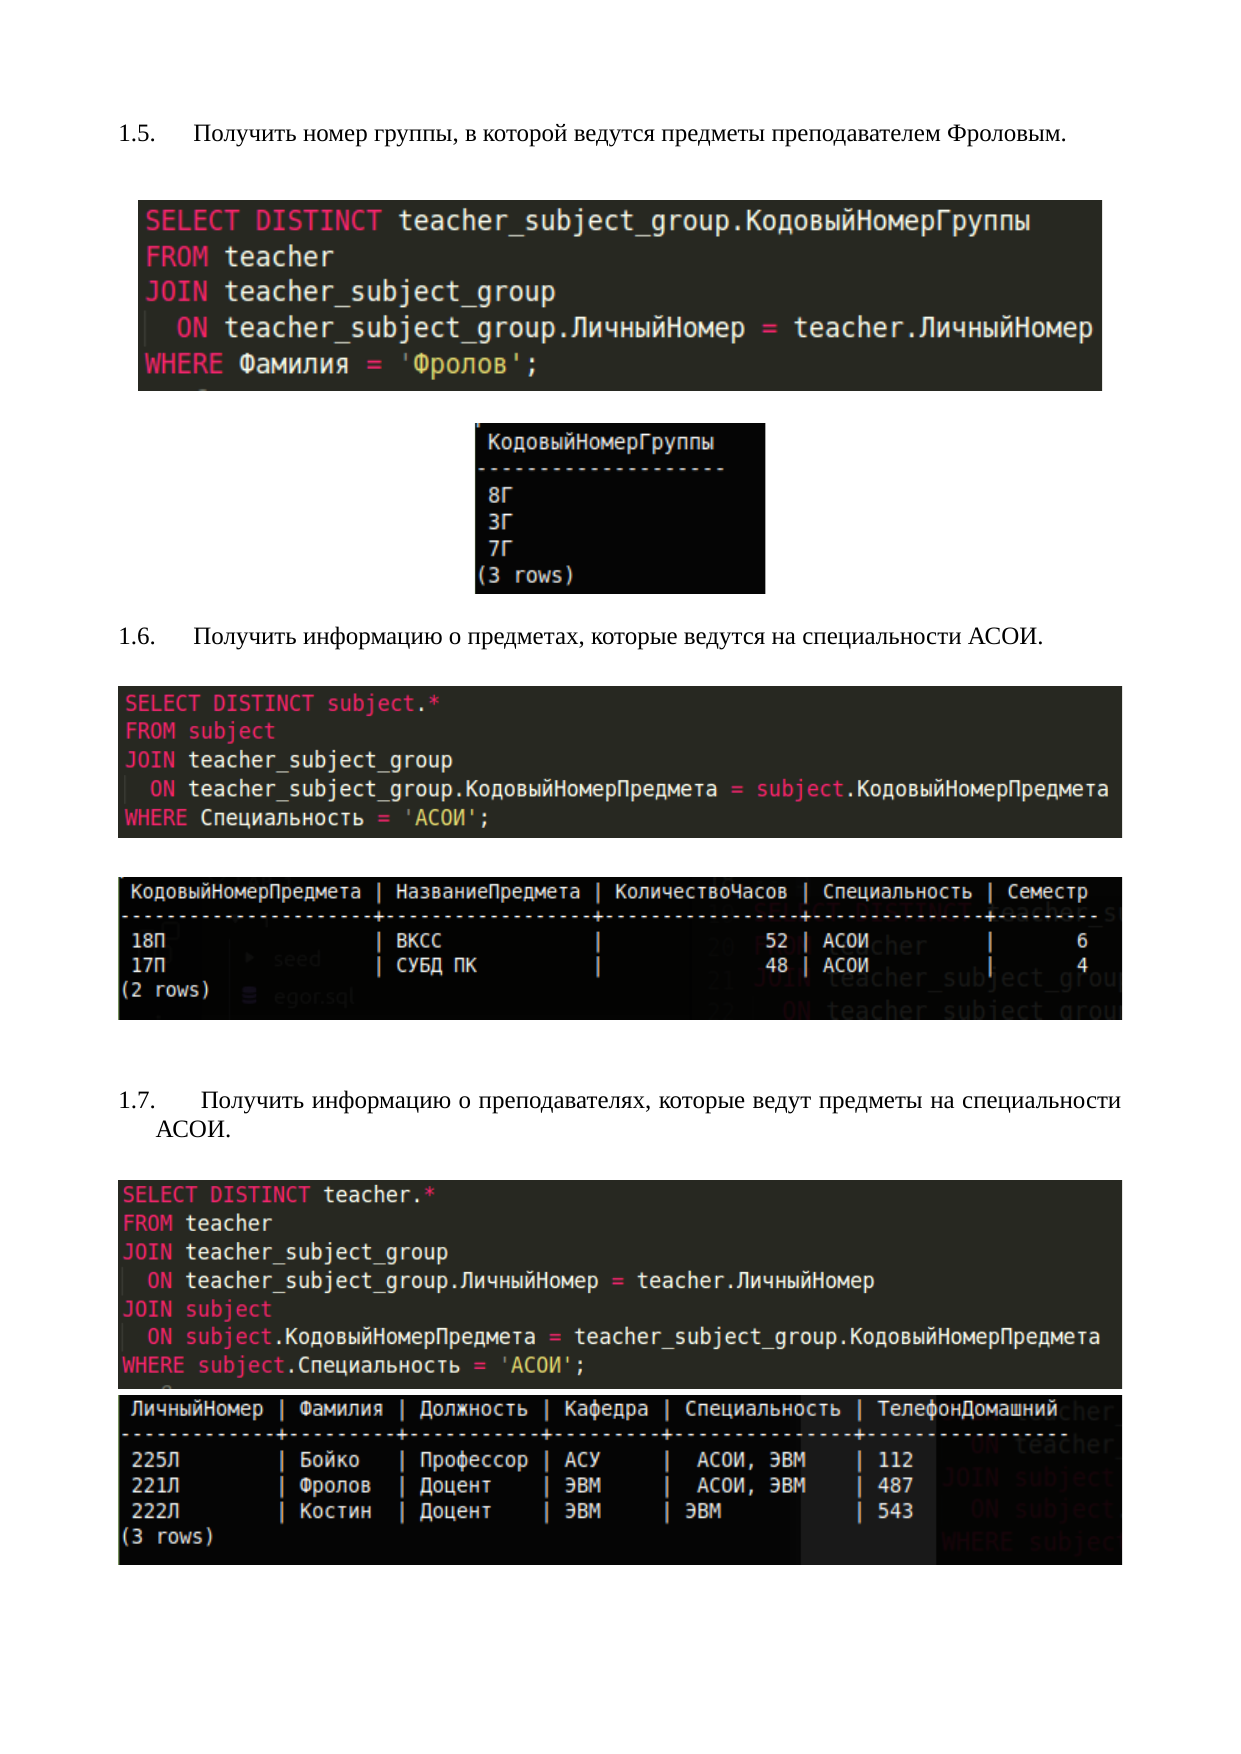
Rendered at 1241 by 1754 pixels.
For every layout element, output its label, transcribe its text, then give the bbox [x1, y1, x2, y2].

picture [118, 877, 1123, 1020]
list Получить номер группы, в которой ведутся предметы преподавателем Фроловым. [118, 118, 1122, 147]
picture [138, 200, 1103, 391]
picture [118, 1180, 1123, 1389]
picture [474, 423, 766, 594]
list Получить информацию о предметах, которые ведутся на специальности АСОИ. [118, 621, 1122, 650]
picture [118, 1395, 1123, 1565]
picture [118, 686, 1123, 838]
list Получить информацию о преподавателях, которые ведут предметы на специальности АСОИ. [118, 1086, 1122, 1143]
